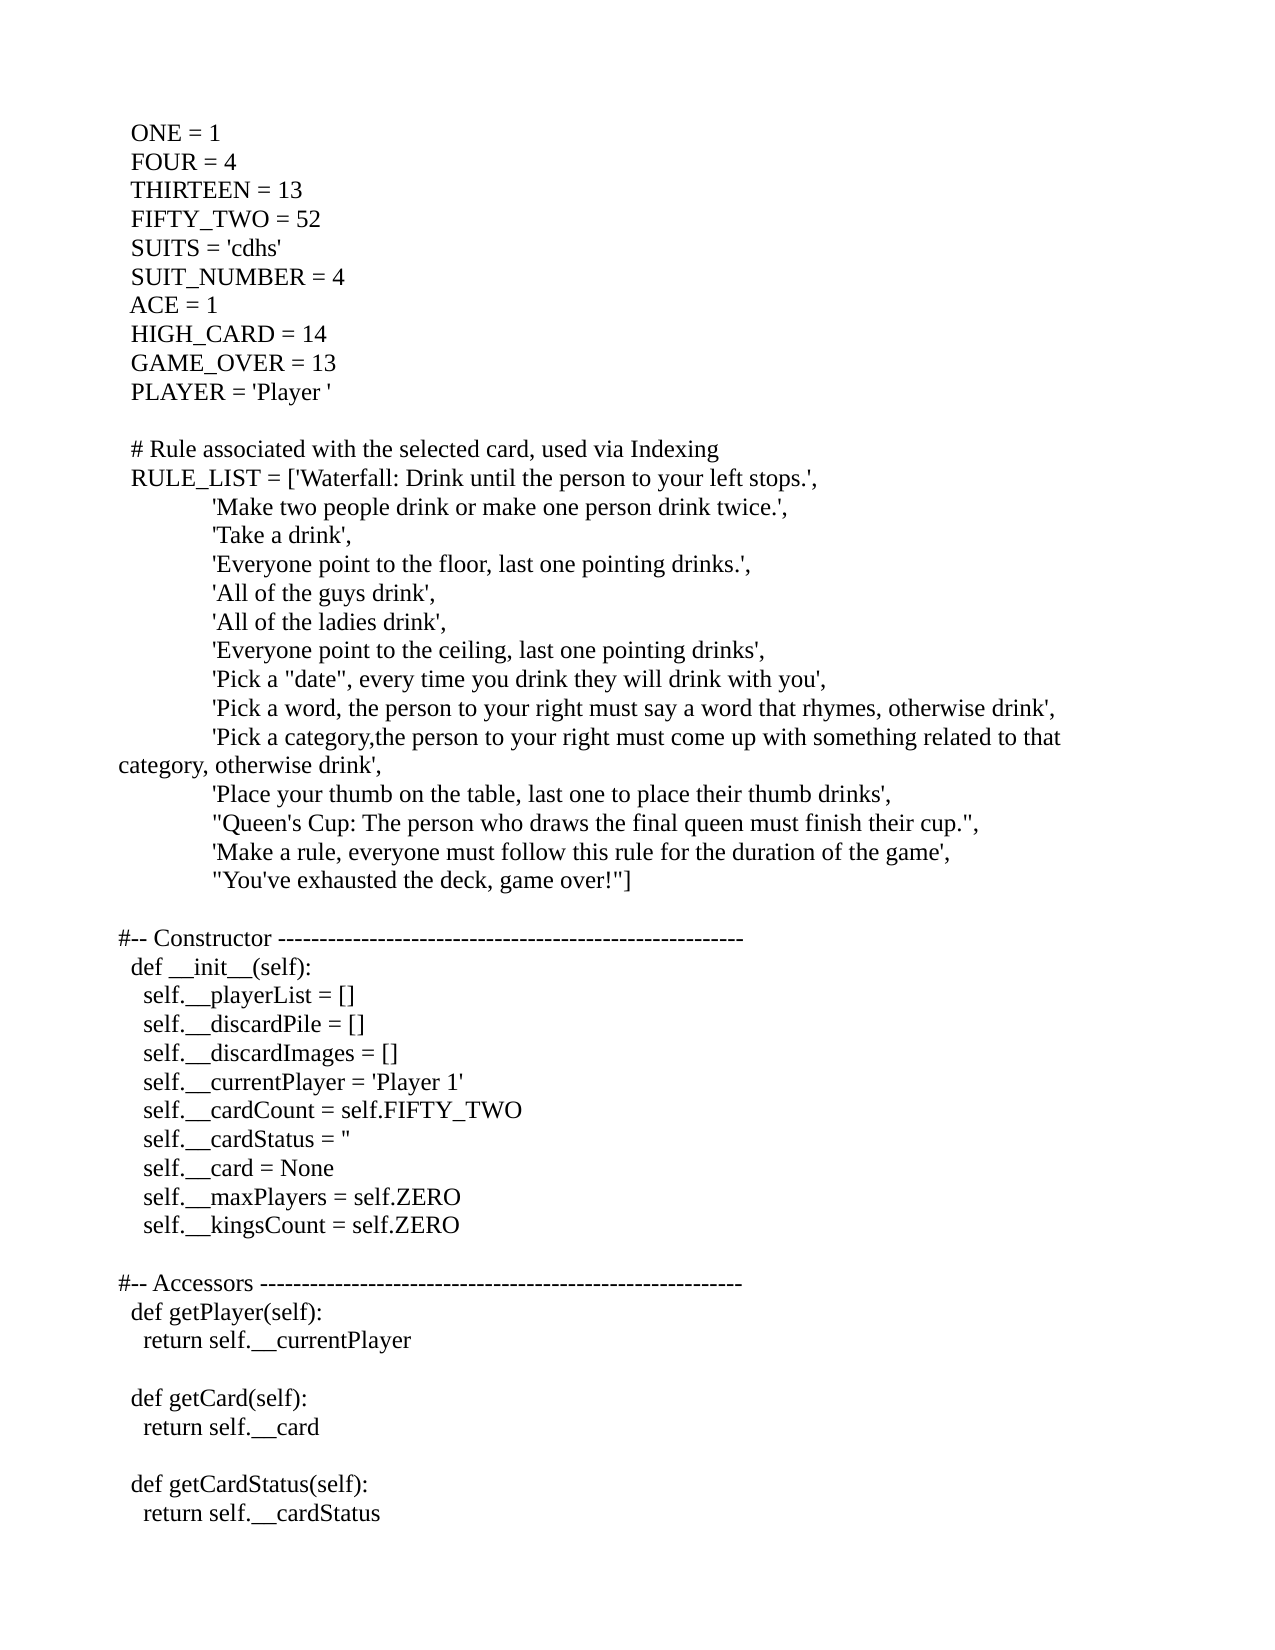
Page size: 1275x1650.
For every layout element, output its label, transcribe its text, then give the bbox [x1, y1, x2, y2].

text def getPlayer(self): [118, 1297, 1157, 1326]
text return self.__card [118, 1412, 1157, 1441]
text def __init__(self): [118, 952, 1157, 981]
text RULE_LIST = ['Waterfall: Drink until the person to your left stops.', [118, 463, 1157, 492]
text 'Make a rule, everyone must follow this rule for the duration of the game', [118, 837, 1157, 866]
text 'All of the guys drink', [118, 578, 1157, 607]
text 'Pick a category,the person to your right must come up with something related to that category, otherwise drink', [118, 722, 1157, 779]
text GAME_OVER = 13 [118, 348, 1157, 377]
text 'Place your thumb on the table, last one to place their thumb drinks', [118, 779, 1157, 808]
text THIRTEEN = 13 [118, 176, 1157, 204]
text self.__discardPile = [] [118, 1009, 1157, 1038]
text SUIT_NUMBER = 4 [118, 262, 1157, 291]
text # Rule associated with the selected card, used via Indexing [118, 434, 1157, 463]
text #-- Accessors ---------------------------------------------------------- [118, 1268, 1157, 1297]
text 'Everyone point to the ceiling, last one pointing drinks', [118, 636, 1157, 664]
text ONE = 1 [118, 118, 1157, 147]
text ACE = 1 [118, 291, 1157, 319]
text PLAYER = 'Player ' [118, 377, 1157, 406]
text SUITS = 'cdhs' [118, 233, 1157, 262]
text return self.__currentPlayer [118, 1326, 1157, 1354]
text self.__maxPlayers = self.ZERO [118, 1182, 1157, 1211]
text FIFTY_TWO = 52 [118, 204, 1157, 233]
text 'Everyone point to the floor, last one pointing drinks.', [118, 549, 1157, 578]
text HIGH_CARD = 14 [118, 319, 1157, 348]
text FOUR = 4 [118, 147, 1157, 176]
text "You've exhausted the deck, game over!"] [118, 866, 1157, 894]
text #-- Constructor -------------------------------------------------------- [118, 923, 1157, 952]
text def getCardStatus(self): [118, 1469, 1157, 1498]
text self.__card = None [118, 1153, 1157, 1182]
text 'Pick a word, the person to your right must say a word that rhymes, otherwise drink', [118, 693, 1157, 722]
text self.__kingsCount = self.ZERO [118, 1211, 1157, 1239]
text self.__playerList = [] [118, 981, 1157, 1009]
text self.__cardStatus = '' [118, 1124, 1157, 1153]
text 'Make two people drink or make one person drink twice.', [118, 492, 1157, 521]
text 'Take a drink', [118, 521, 1157, 549]
text def getCard(self): [118, 1383, 1157, 1412]
text self.__discardImages = [] [118, 1038, 1157, 1067]
text 'All of the ladies drink', [118, 607, 1157, 636]
text "Queen's Cup: The person who draws the final queen must finish their cup.", [118, 808, 1157, 837]
text self.__currentPlayer = 'Player 1' [118, 1067, 1157, 1096]
text 'Pick a "date", every time you drink they will drink with you', [118, 664, 1157, 693]
text return self.__cardStatus [118, 1498, 1157, 1527]
text self.__cardCount = self.FIFTY_TWO [118, 1096, 1157, 1124]
